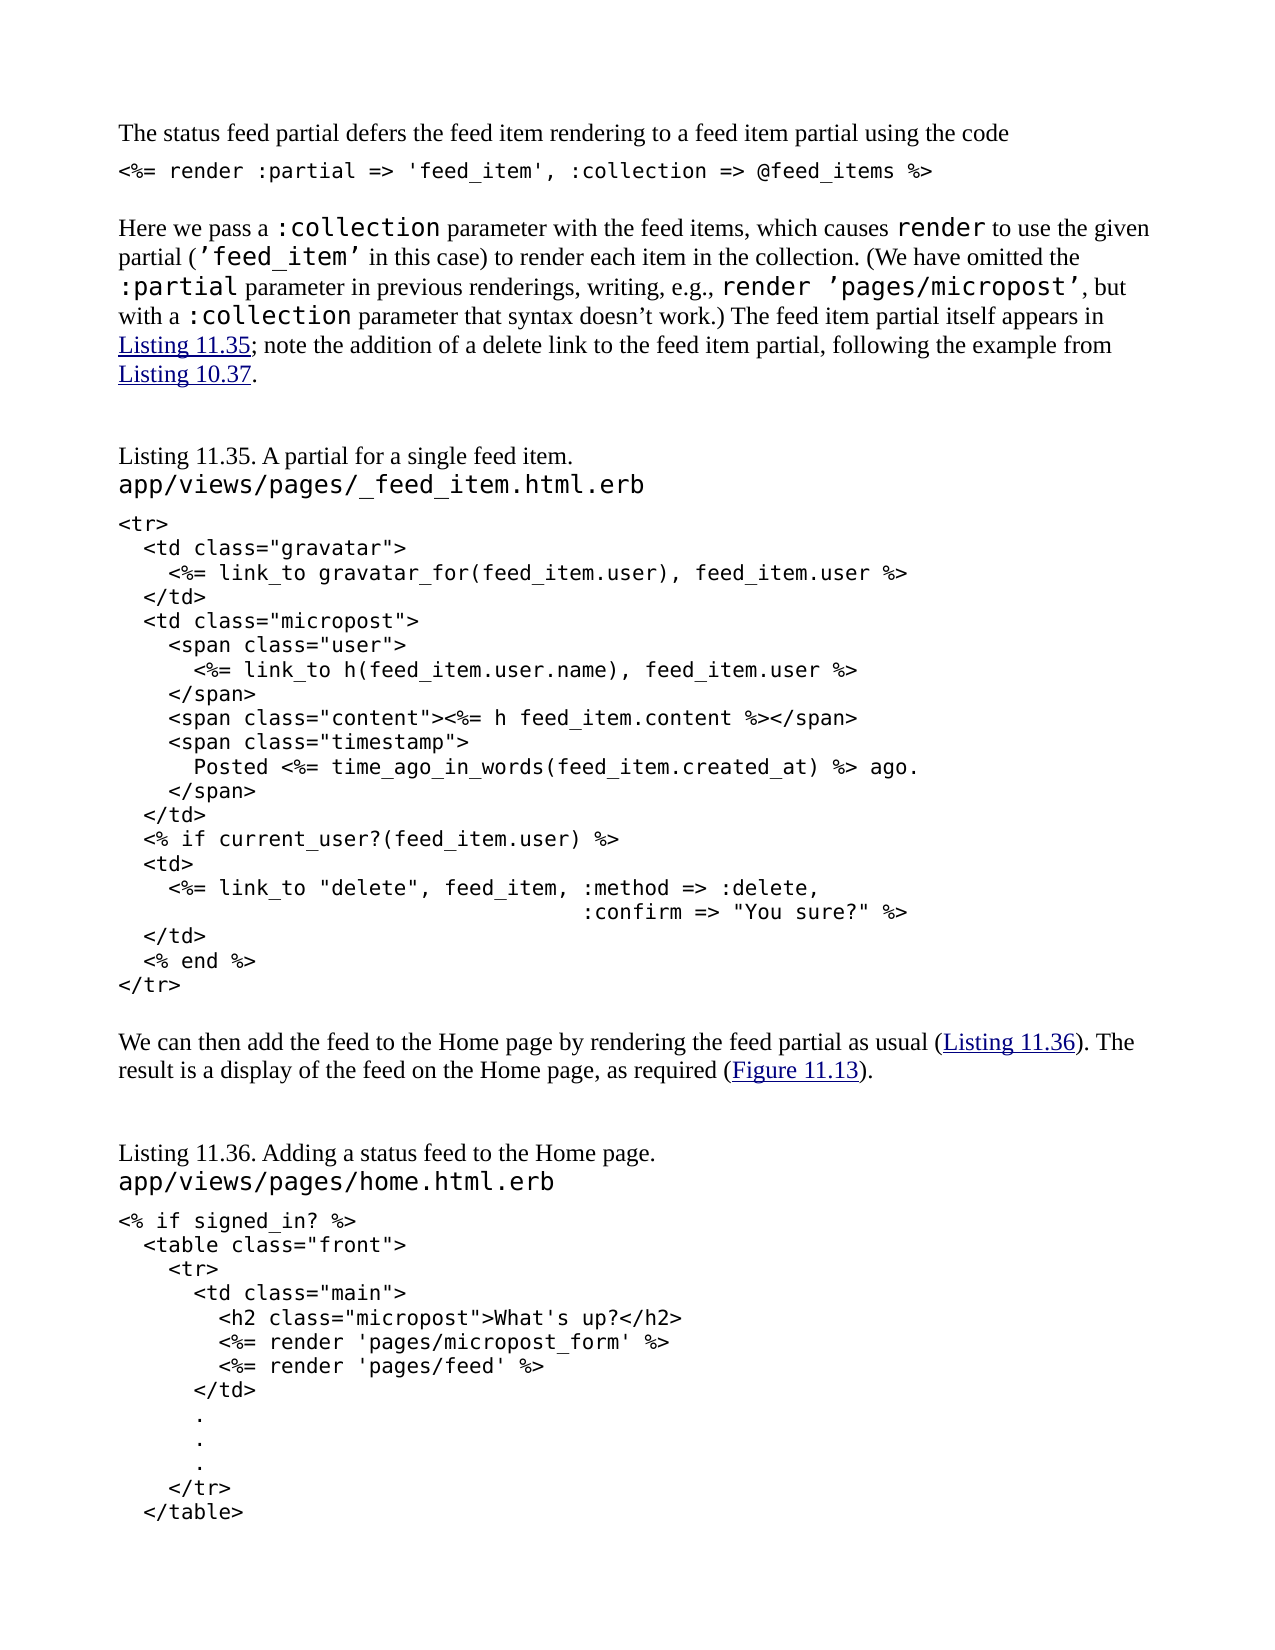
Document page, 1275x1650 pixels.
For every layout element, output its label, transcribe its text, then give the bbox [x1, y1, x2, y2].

text <td> [118, 852, 1157, 876]
text <% if current_user?(feed_item.user) %> [118, 827, 1157, 852]
text Posted <%= time_ago_in_words(feed_item.created_at) %> ago. [118, 755, 1157, 779]
text <%= render 'pages/feed' %> [118, 1354, 1157, 1378]
text <h2 class="micropost">What's up?</h2> [118, 1306, 1157, 1330]
text </tr> [118, 1476, 1157, 1500]
text <tr> [118, 1257, 1157, 1281]
text </tr> [118, 973, 1157, 997]
text The status feed partial defers the feed item rendering to a feed item partial using the code [118, 118, 1157, 147]
text :confirm => "You sure?" %> [118, 900, 1157, 924]
text </td> [118, 585, 1157, 609]
text <span class="content"><%= h feed_item.content %></span> [118, 706, 1157, 730]
text </span> [118, 682, 1157, 706]
text </span> [118, 779, 1157, 803]
text . [118, 1403, 1157, 1427]
text <td class="micropost"> [118, 609, 1157, 633]
text <%= render :partial => 'feed_item', :collection => @feed_items %> [118, 159, 1157, 184]
text <%= link_to gravatar_for(feed_item.user), feed_item.user %> [118, 561, 1157, 585]
text <td class="gravatar"> [118, 536, 1157, 561]
text </td> [118, 803, 1157, 827]
text <%= link_to h(feed_item.user.name), feed_item.user %> [118, 658, 1157, 682]
text </table> [118, 1500, 1157, 1524]
text </td> [118, 924, 1157, 949]
text <% end %> [118, 949, 1157, 973]
text . [118, 1427, 1157, 1451]
text Listing 11.35. A partial for a single feed item. app/views/pages/_feed_item.html.erb [118, 441, 1157, 499]
text <table class="front"> [118, 1233, 1157, 1257]
text Listing 11.36. Adding a status feed to the Home page. app/views/pages/home.html.erb [118, 1138, 1157, 1196]
text We can then add the feed to the Home page by rendering the feed partial as usual (Listing 11.36). The result is a display of the feed on the Home page, as required (Figure 11.13). [118, 1027, 1157, 1084]
text <td class="main"> [118, 1281, 1157, 1306]
text <span class="timestamp"> [118, 730, 1157, 755]
text <tr> [118, 512, 1157, 536]
text Here we pass a :collection parameter with the feed items, which causes render to use the given partial (’feed_item’ in this case) to render each item in the collection. (We have omitted the :partial parameter in previous renderings, writing, e.g., render ’pages/micropost’, but with a :collection parameter that syntax doesn’t work.) The feed item partial itself appears in Listing 11.35; note the addition of a delete link to the feed item partial, following the example from Listing 10.37. [118, 213, 1157, 388]
text </td> [118, 1378, 1157, 1403]
text <% if signed_in? %> [118, 1209, 1157, 1233]
text <span class="user"> [118, 633, 1157, 658]
text <%= link_to "delete", feed_item, :method => :delete, [118, 876, 1157, 900]
text . [118, 1451, 1157, 1476]
text <%= render 'pages/micropost_form' %> [118, 1330, 1157, 1354]
